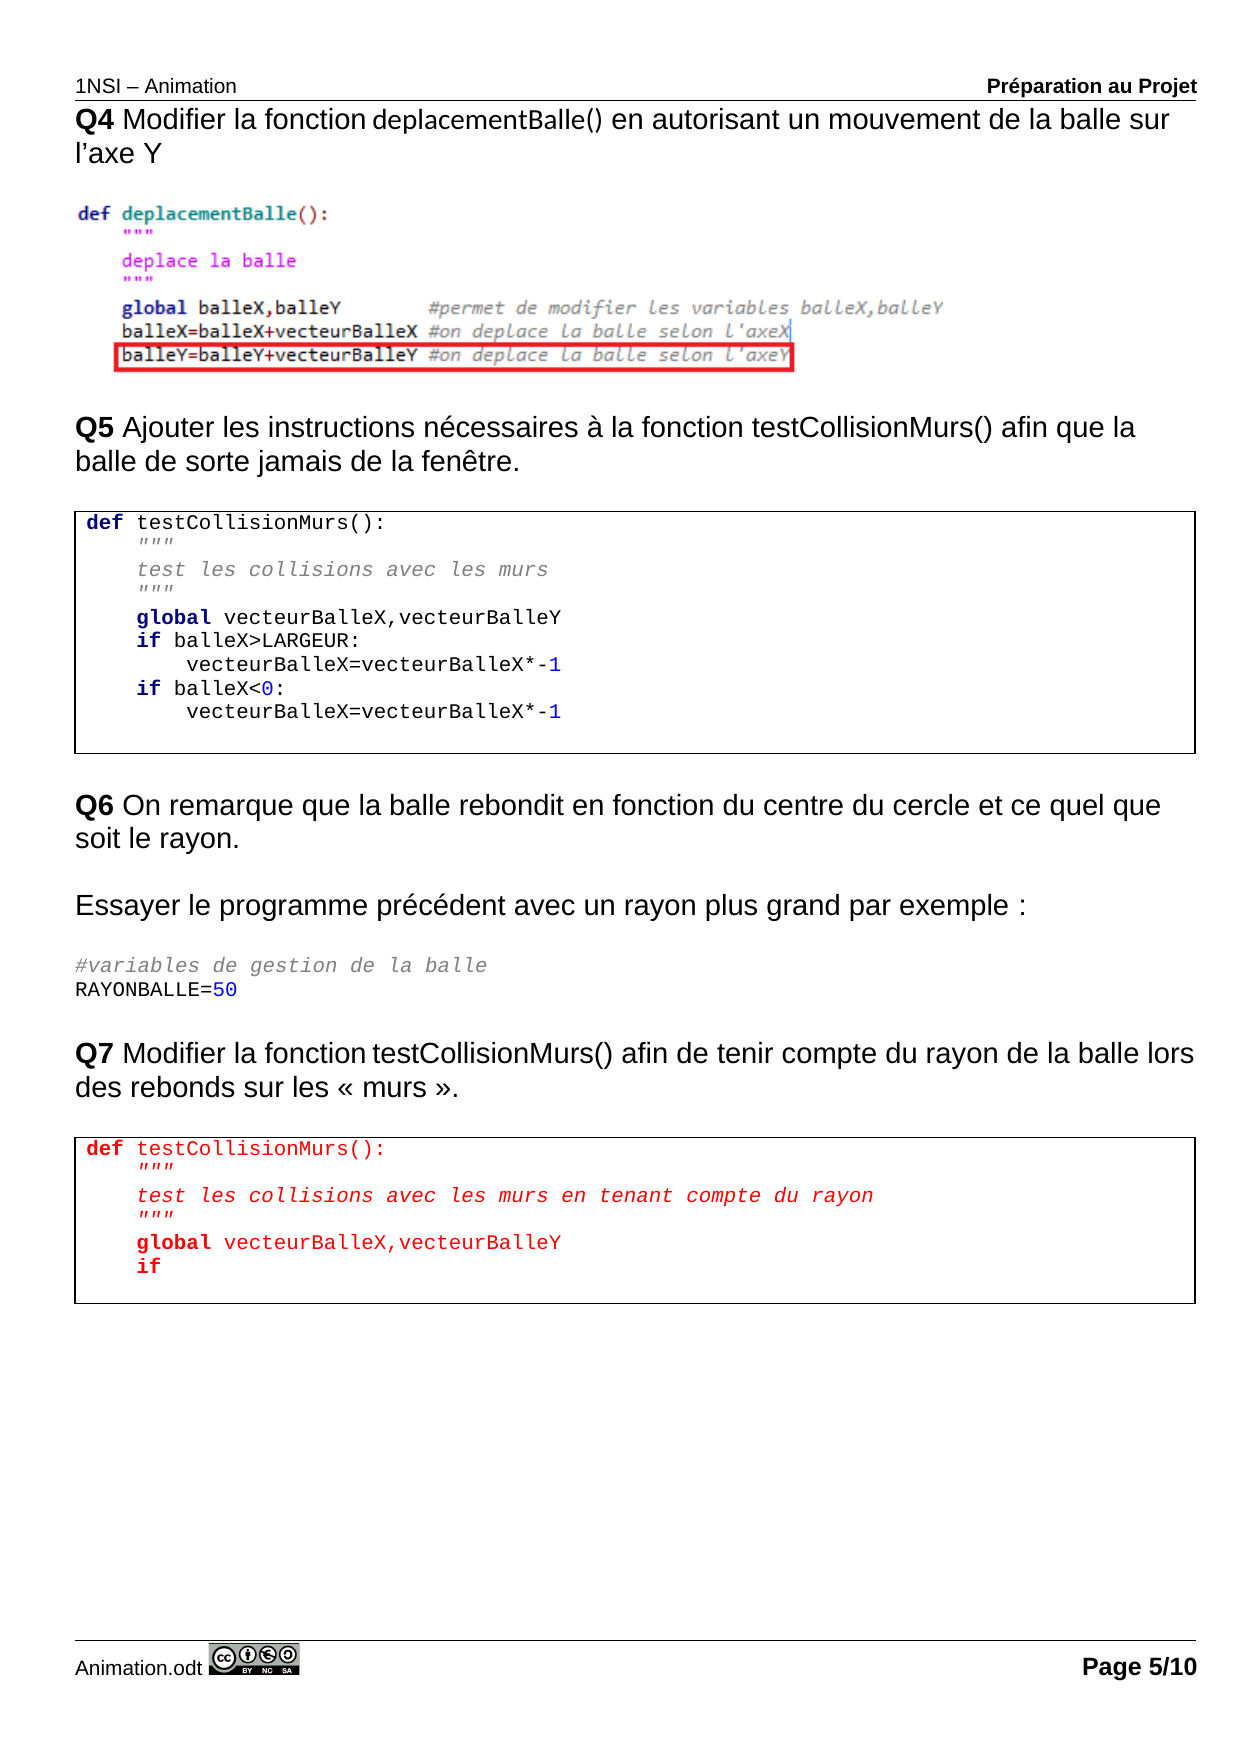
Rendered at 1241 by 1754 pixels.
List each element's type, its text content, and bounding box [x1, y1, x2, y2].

text Q6 On remarque que la balle rebondit en fonction du centre du cercle et ce quel que soit le rayon. [75, 788, 1196, 855]
text Q4 Modifier la fonction deplacementBalle() en autorisant un mouvement de la balle sur l’axe Y [75, 101, 1196, 170]
text Essayer le programme précédent avec un rayon plus grand par exemple : [75, 888, 1196, 922]
picture [208, 1643, 300, 1675]
text Q5 Ajouter les instructions nécessaires à la fonction testCollisionMurs() afin que la balle de sorte jamais de la fenêtre. [75, 411, 1196, 478]
text #variables de gestion de la balle RAYONBALLE=50 [75, 955, 1196, 1003]
text Q7 Modifier la fonction testCollisionMurs() afin de tenir compte du rayon de la balle lors des rebonds sur les « murs ». [75, 1036, 1196, 1103]
picture [75, 203, 951, 377]
